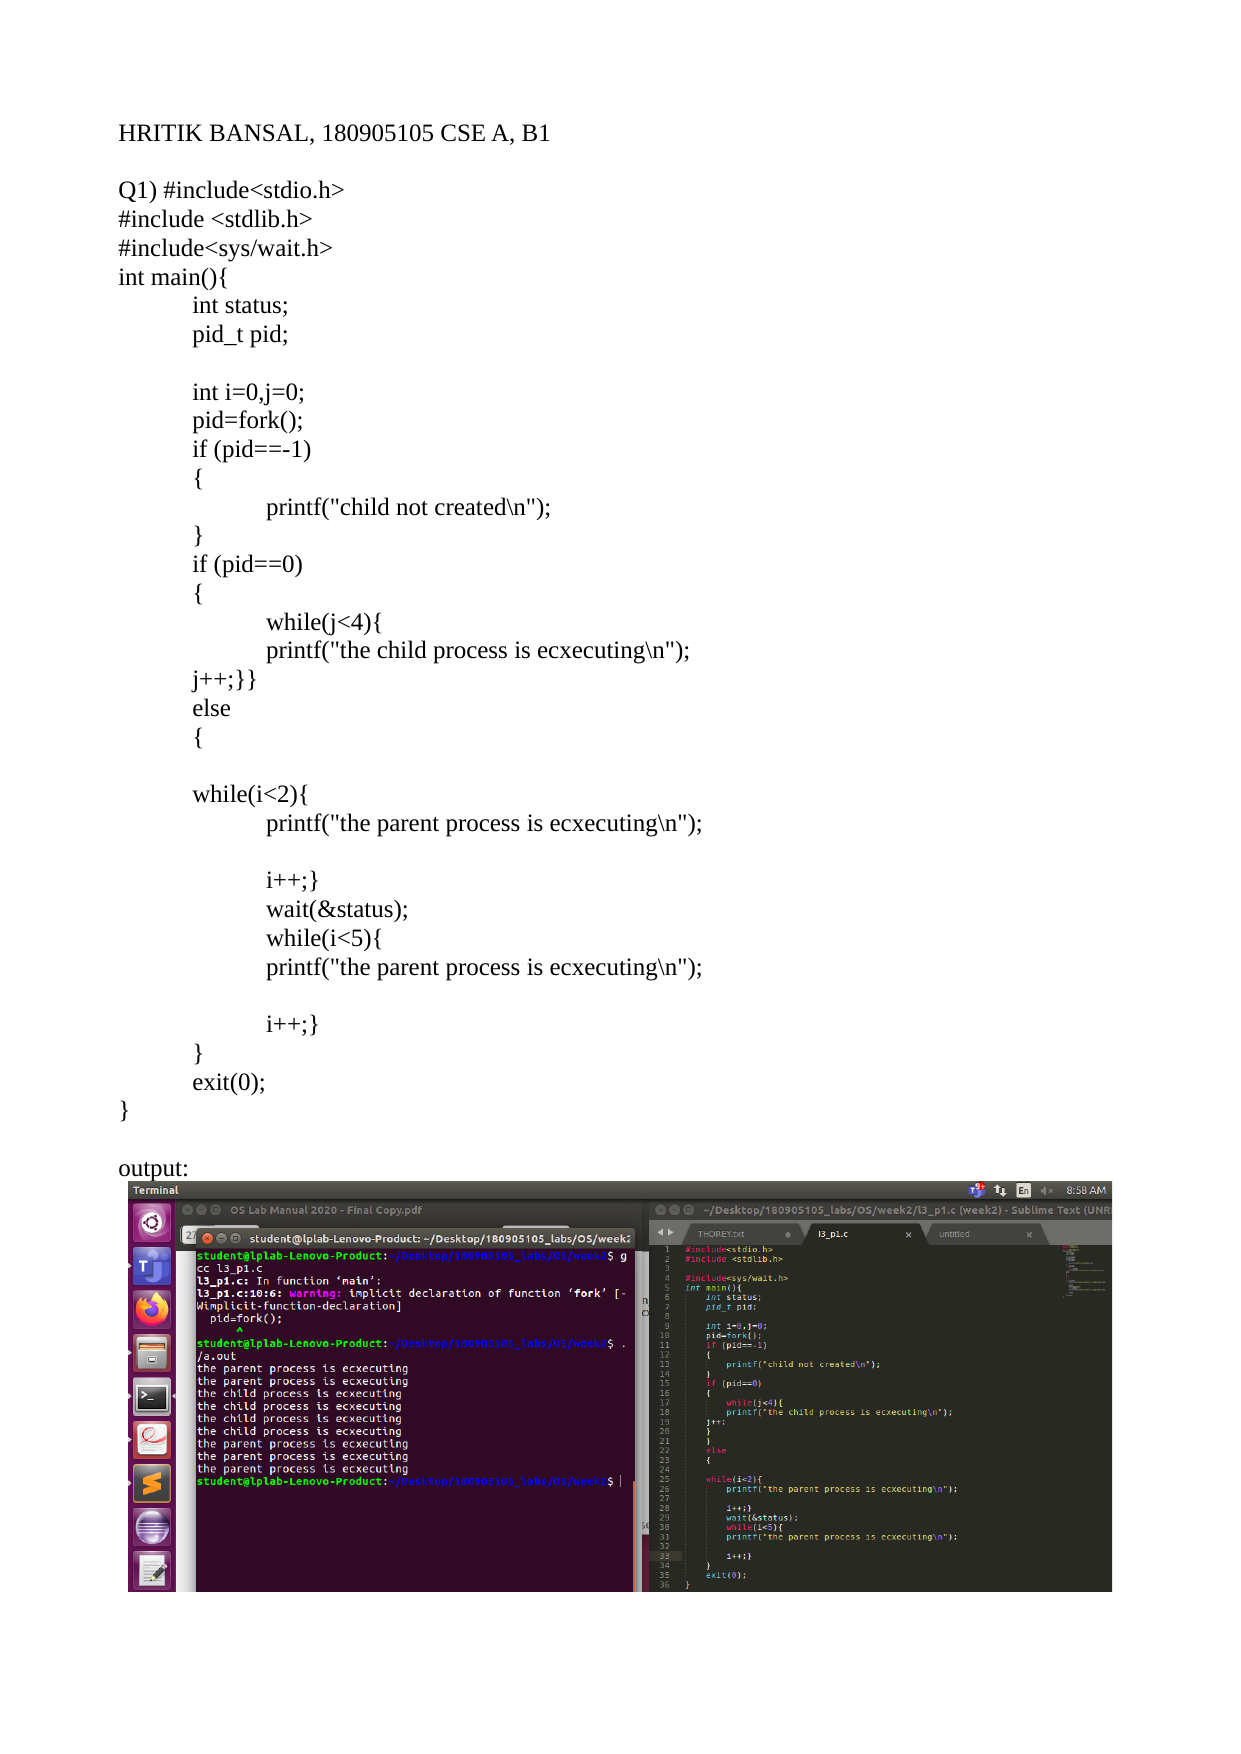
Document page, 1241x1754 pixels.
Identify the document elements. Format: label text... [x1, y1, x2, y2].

text printf("the parent process is ecxecuting\n"); [118, 808, 1122, 837]
text printf("the child process is ecxecuting\n"); [118, 636, 1122, 664]
text #include <stdlib.h> [118, 204, 1122, 233]
text int main(){ [118, 262, 1122, 291]
text while(i<2){ [118, 779, 1122, 808]
text else [118, 693, 1122, 722]
text { [118, 578, 1122, 607]
text } [118, 521, 1122, 549]
text if (pid==0) [118, 549, 1122, 578]
text Q1) #include<stdio.h> [118, 176, 1122, 204]
text i++;} [118, 866, 1122, 894]
text exit(0); [118, 1067, 1122, 1096]
text { [118, 463, 1122, 492]
text HRITIK BANSAL, 180905105 CSE A, B1 [118, 118, 1122, 147]
text printf("the parent process is ecxecuting\n"); [118, 952, 1122, 981]
text i++;} [118, 1009, 1122, 1038]
text while(i<5){ [118, 923, 1122, 952]
text int i=0,j=0; [118, 377, 1122, 406]
text int status; [118, 291, 1122, 319]
text } [118, 1096, 1122, 1124]
picture [128, 1181, 1113, 1592]
text printf("child not created\n"); [118, 492, 1122, 521]
text j++;}} [118, 664, 1122, 693]
text wait(&status); [118, 894, 1122, 923]
text { [118, 722, 1122, 751]
text while(j<4){ [118, 607, 1122, 636]
text if (pid==-1) [118, 434, 1122, 463]
text } [118, 1038, 1122, 1067]
text output: [118, 1153, 1122, 1182]
text #include<sys/wait.h> [118, 233, 1122, 262]
text pid_t pid; [118, 319, 1122, 348]
text pid=fork(); [118, 406, 1122, 434]
